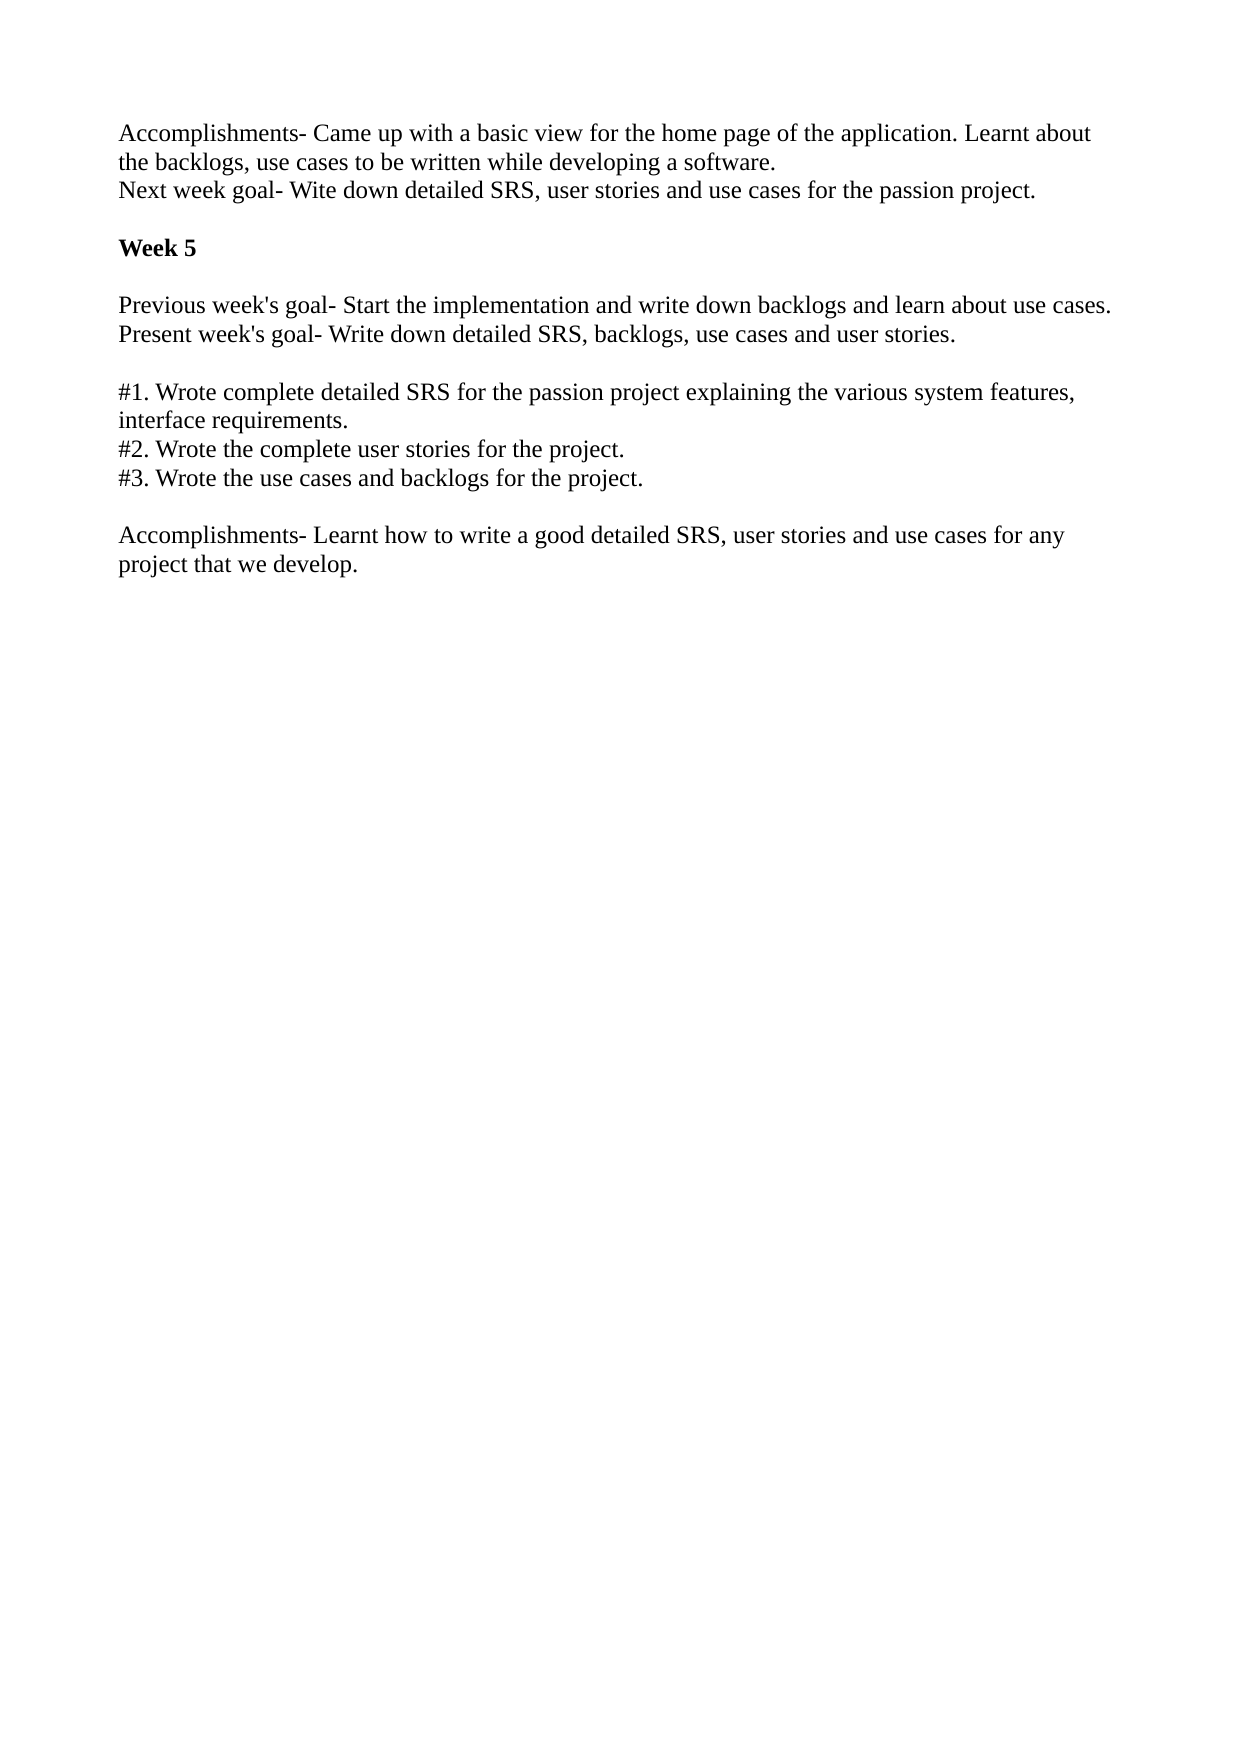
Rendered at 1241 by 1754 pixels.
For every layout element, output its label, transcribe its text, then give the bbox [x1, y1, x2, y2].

text Accomplishments- Came up with a basic view for the home page of the application. Learnt about the backlogs, use cases to be written while developing a software. [118, 118, 1122, 176]
text Previous week's goal- Start the implementation and write down backlogs and learn about use cases. [118, 291, 1122, 319]
text Accomplishments- Learnt how to write a good detailed SRS, user stories and use cases for any project that we develop. [118, 521, 1122, 578]
text Next week goal- Wite down detailed SRS, user stories and use cases for the passion project. [118, 176, 1122, 204]
text #2. Wrote the complete user stories for the project. [118, 434, 1122, 463]
text Week 5 [118, 233, 1122, 262]
text #1. Wrote complete detailed SRS for the passion project explaining the various system features, interface requirements. [118, 377, 1122, 434]
text #3. Wrote the use cases and backlogs for the project. [118, 463, 1122, 492]
text Present week's goal- Write down detailed SRS, backlogs, use cases and user stories. [118, 319, 1122, 348]
